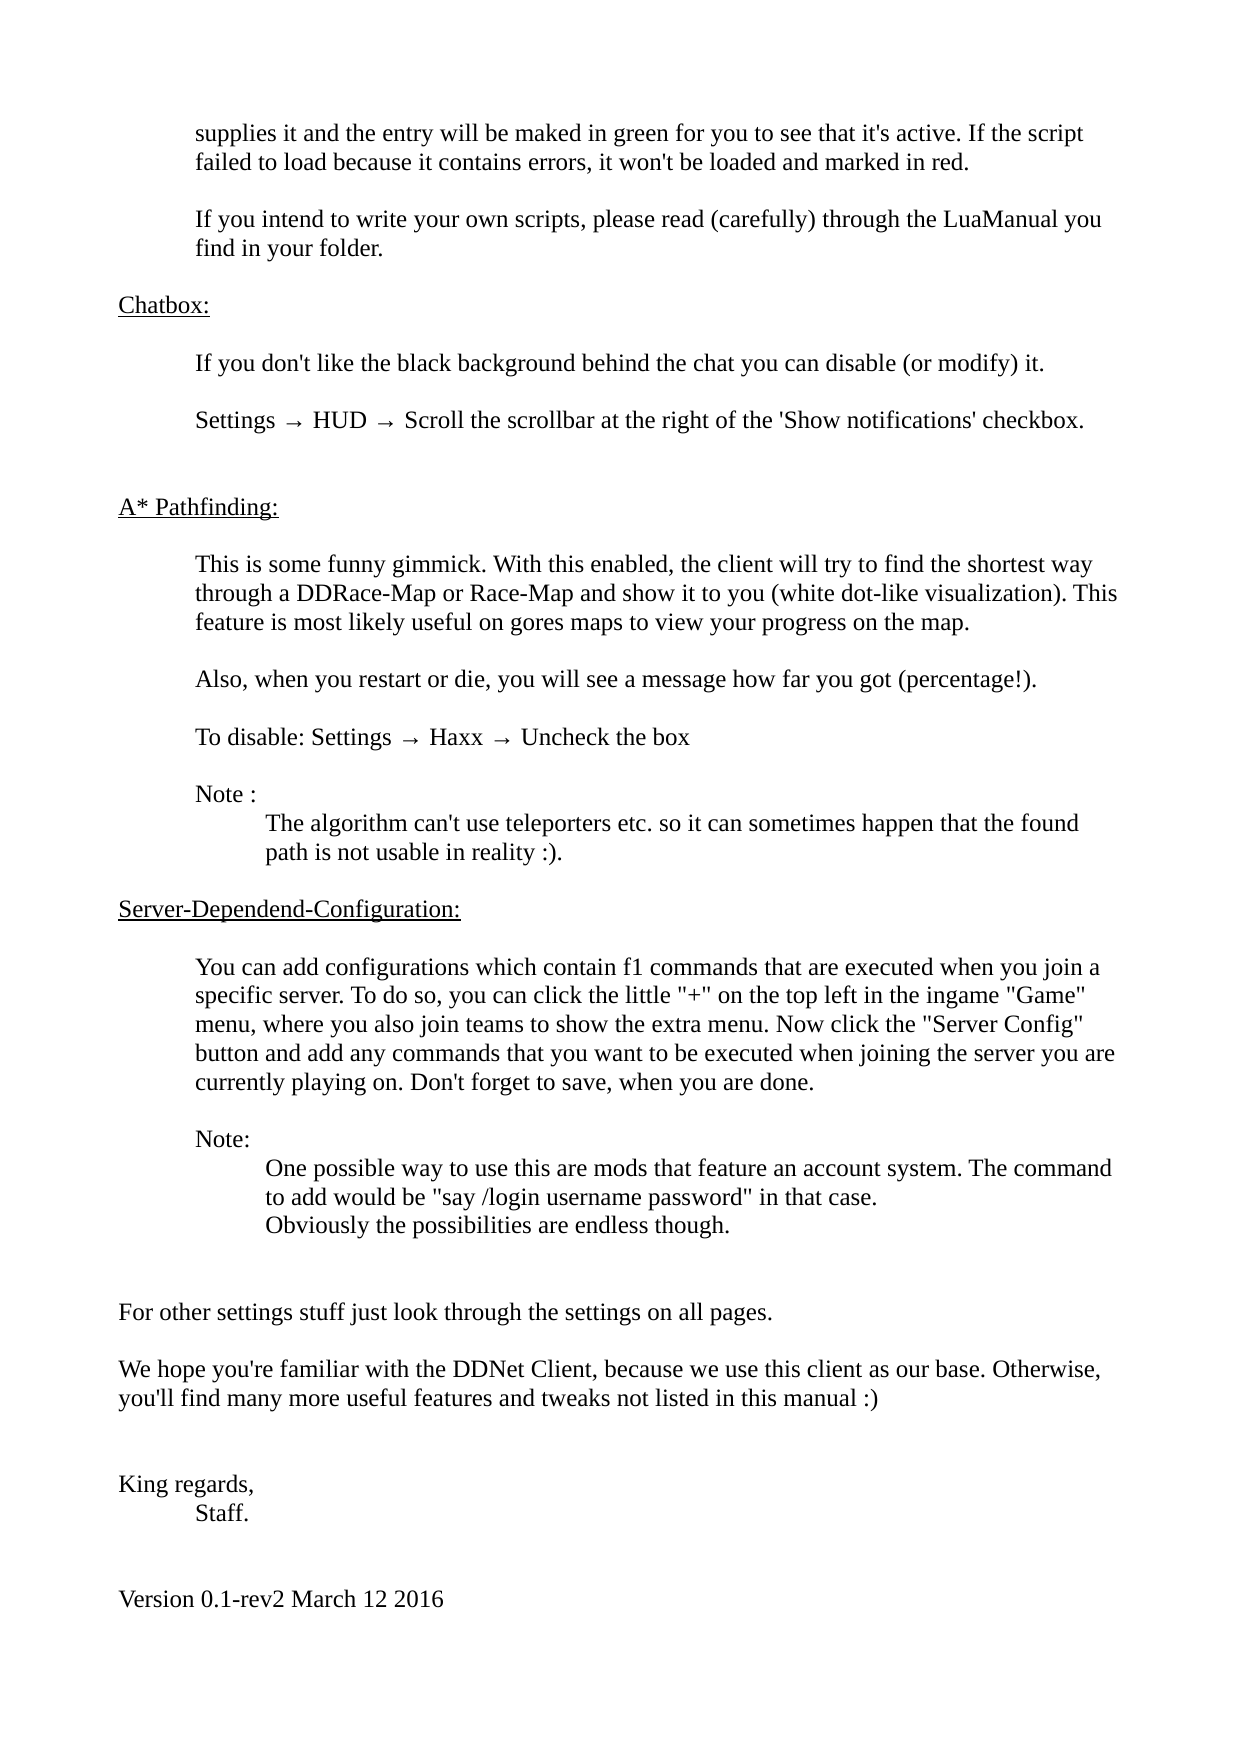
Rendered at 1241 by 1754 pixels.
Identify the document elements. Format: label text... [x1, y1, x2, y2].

text Note : [118, 779, 1122, 808]
text If you don't like the black background behind the chat you can disable (or modify) it. [118, 348, 1122, 377]
text button and add any commands that you want to be executed when joining the server you are [118, 1038, 1122, 1067]
text to add would be "say /login username password" in that case. [118, 1182, 1122, 1211]
text To disable: Settings → Haxx → Uncheck the box [118, 722, 1122, 751]
text feature is most likely useful on gores maps to view your progress on the map. [118, 607, 1122, 636]
text Settings → HUD → Scroll the scrollbar at the right of the 'Show notifications' checkbox. [118, 406, 1122, 434]
text Also, when you restart or die, you will see a message how far you got (percentage!). [118, 664, 1122, 693]
text Note: [118, 1124, 1122, 1153]
text supplies it and the entry will be maked in green for you to see that it's active. If the script failed to load because it contains errors, it won't be loaded and marked in red. [118, 118, 1122, 176]
text If you intend to write your own scripts, please read (carefully) through the LuaManual you find in your folder. [118, 204, 1122, 262]
text King regards, [118, 1469, 1122, 1498]
text This is some funny gimmick. With this enabled, the client will try to find the shortest way through a DDRace-Map or Race-Map and show it to you (white dot-like visualization). This [118, 549, 1122, 607]
text We hope you're familiar with the DDNet Client, because we use this client as our base. Otherwise, you'll find many more useful features and tweaks not listed in this manual :) [118, 1354, 1122, 1412]
text One possible way to use this are mods that feature an account system. The command [118, 1153, 1122, 1182]
text Obviously the possibilities are endless though. [118, 1211, 1122, 1239]
text specific server. To do so, you can click the little "+" on the top left in the ingame "Game" [118, 981, 1122, 1009]
text You can add configurations which contain f1 commands that are executed when you join a [118, 952, 1122, 981]
text For other settings stuff just look through the settings on all pages. [118, 1297, 1122, 1326]
text The algorithm can't use teleporters etc. so it can sometimes happen that the found path is not usable in reality :). [118, 808, 1122, 866]
text Chatbox: [118, 291, 1122, 319]
text currently playing on. Don't forget to save, when you are done. [118, 1067, 1122, 1096]
text Version 0.1-rev2 March 12 2016 [118, 1556, 1122, 1613]
text Staff. [118, 1498, 1122, 1527]
text menu, where you also join teams to show the extra menu. Now click the "Server Config" [118, 1009, 1122, 1038]
text A* Pathfinding: [118, 492, 1122, 521]
text Server-Dependend-Configuration: [118, 894, 1122, 923]
